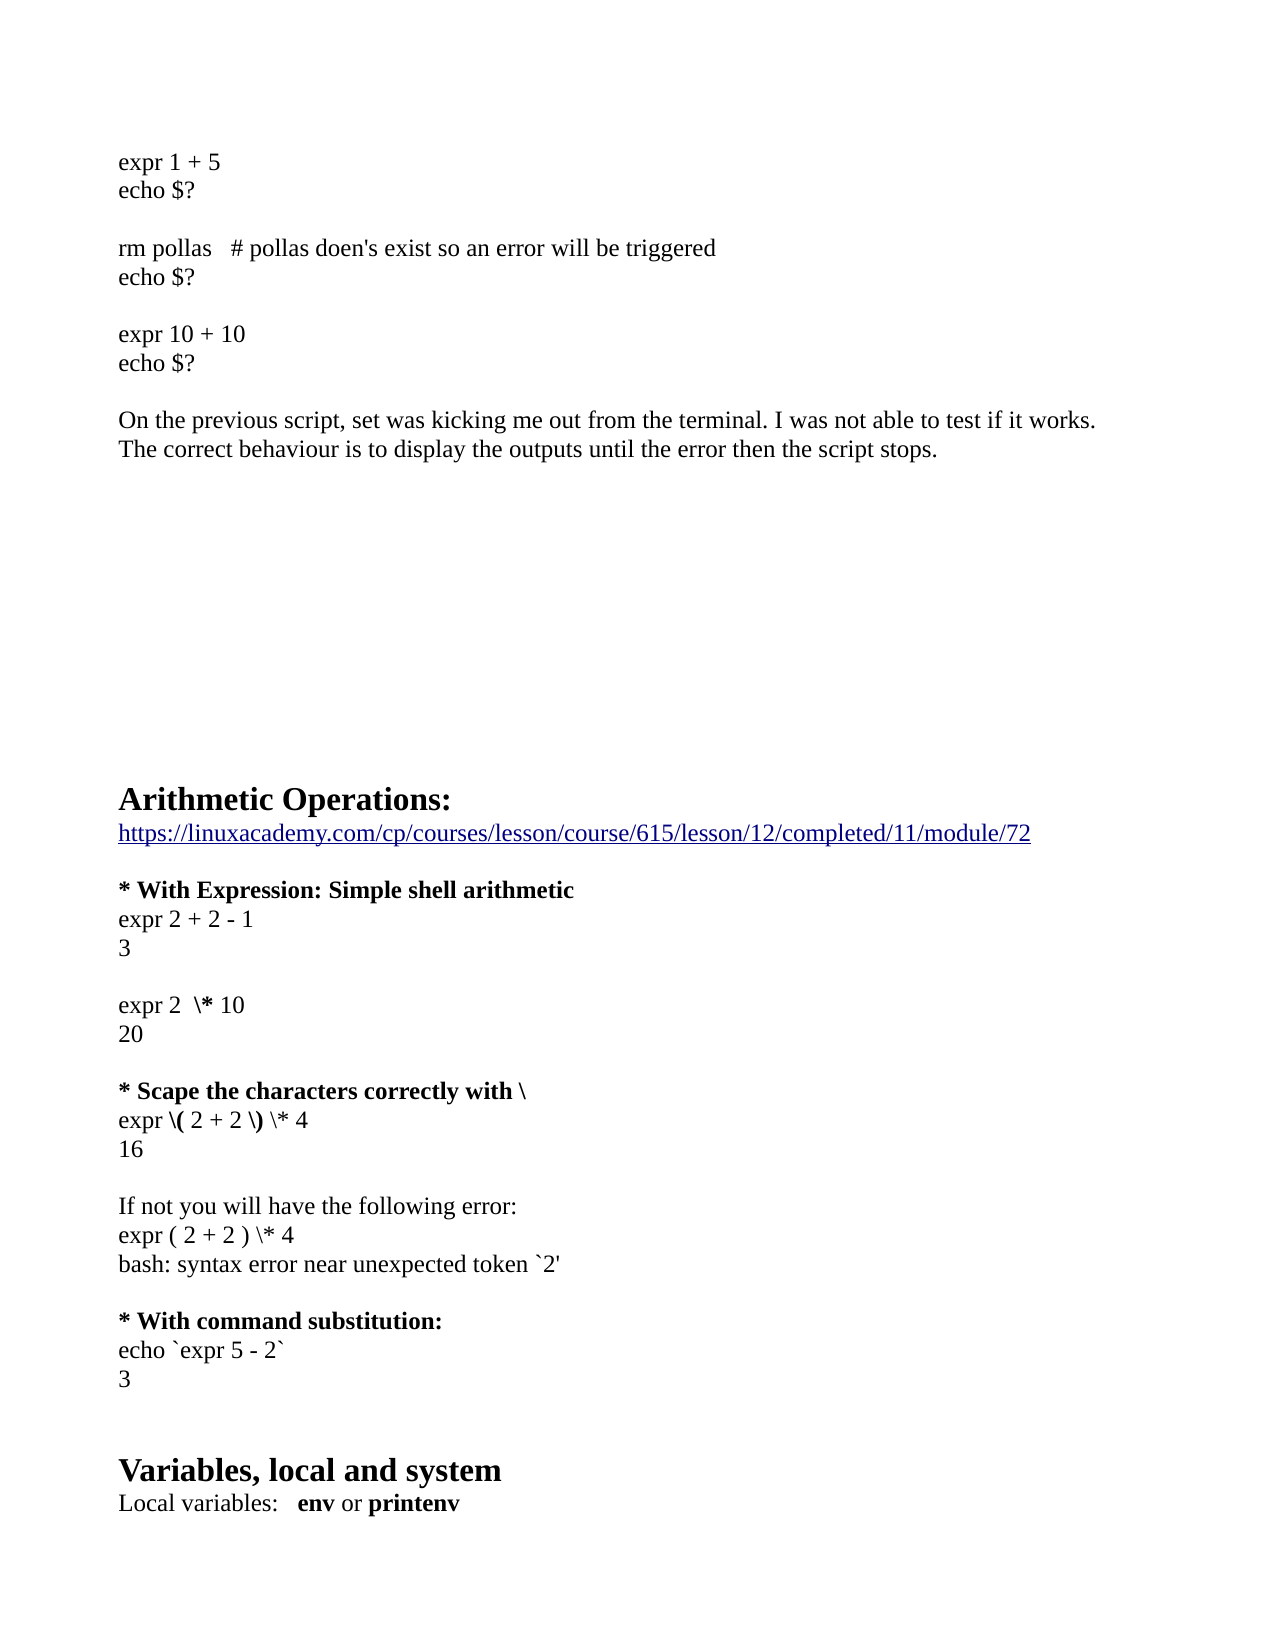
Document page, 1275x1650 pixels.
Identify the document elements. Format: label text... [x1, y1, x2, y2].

text * Scape the characters correctly with \ [118, 1076, 1157, 1105]
text Variables, local and system [118, 1450, 1157, 1488]
text 3 [118, 933, 1157, 961]
text 16 [118, 1134, 1157, 1163]
text expr 2 \* 10 [118, 990, 1157, 1019]
text The correct behaviour is to display the outputs until the error then the script stops. [118, 434, 1157, 463]
text 20 [118, 1019, 1157, 1048]
text https://linuxacademy.com/cp/courses/lesson/course/615/lesson/12/completed/11/module/72 [118, 818, 1157, 846]
text bash: syntax error near unexpected token `2' [118, 1249, 1157, 1278]
text expr 10 + 10 [118, 319, 1157, 348]
text * With Expression: Simple shell arithmetic [118, 875, 1157, 904]
text If not you will have the following error: [118, 1191, 1157, 1220]
text * With command substitution: [118, 1306, 1157, 1335]
text rm pollas # pollas doen's exist so an error will be triggered [118, 233, 1157, 262]
text echo $? [118, 176, 1157, 204]
text echo $? [118, 348, 1157, 377]
text expr 2 + 2 - 1 [118, 904, 1157, 933]
text Local variables: env or printenv [118, 1488, 1157, 1517]
text expr ( 2 + 2 ) \* 4 [118, 1220, 1157, 1249]
text expr 1 + 5 [118, 147, 1157, 176]
text echo `expr 5 - 2` [118, 1335, 1157, 1364]
text On the previous script, set was kicking me out from the terminal. I was not able to test if it works. [118, 406, 1157, 434]
text 3 [118, 1364, 1157, 1393]
text Arithmetic Operations: [118, 779, 1157, 818]
text expr \( 2 + 2 \) \* 4 [118, 1105, 1157, 1134]
text echo $? [118, 262, 1157, 291]
